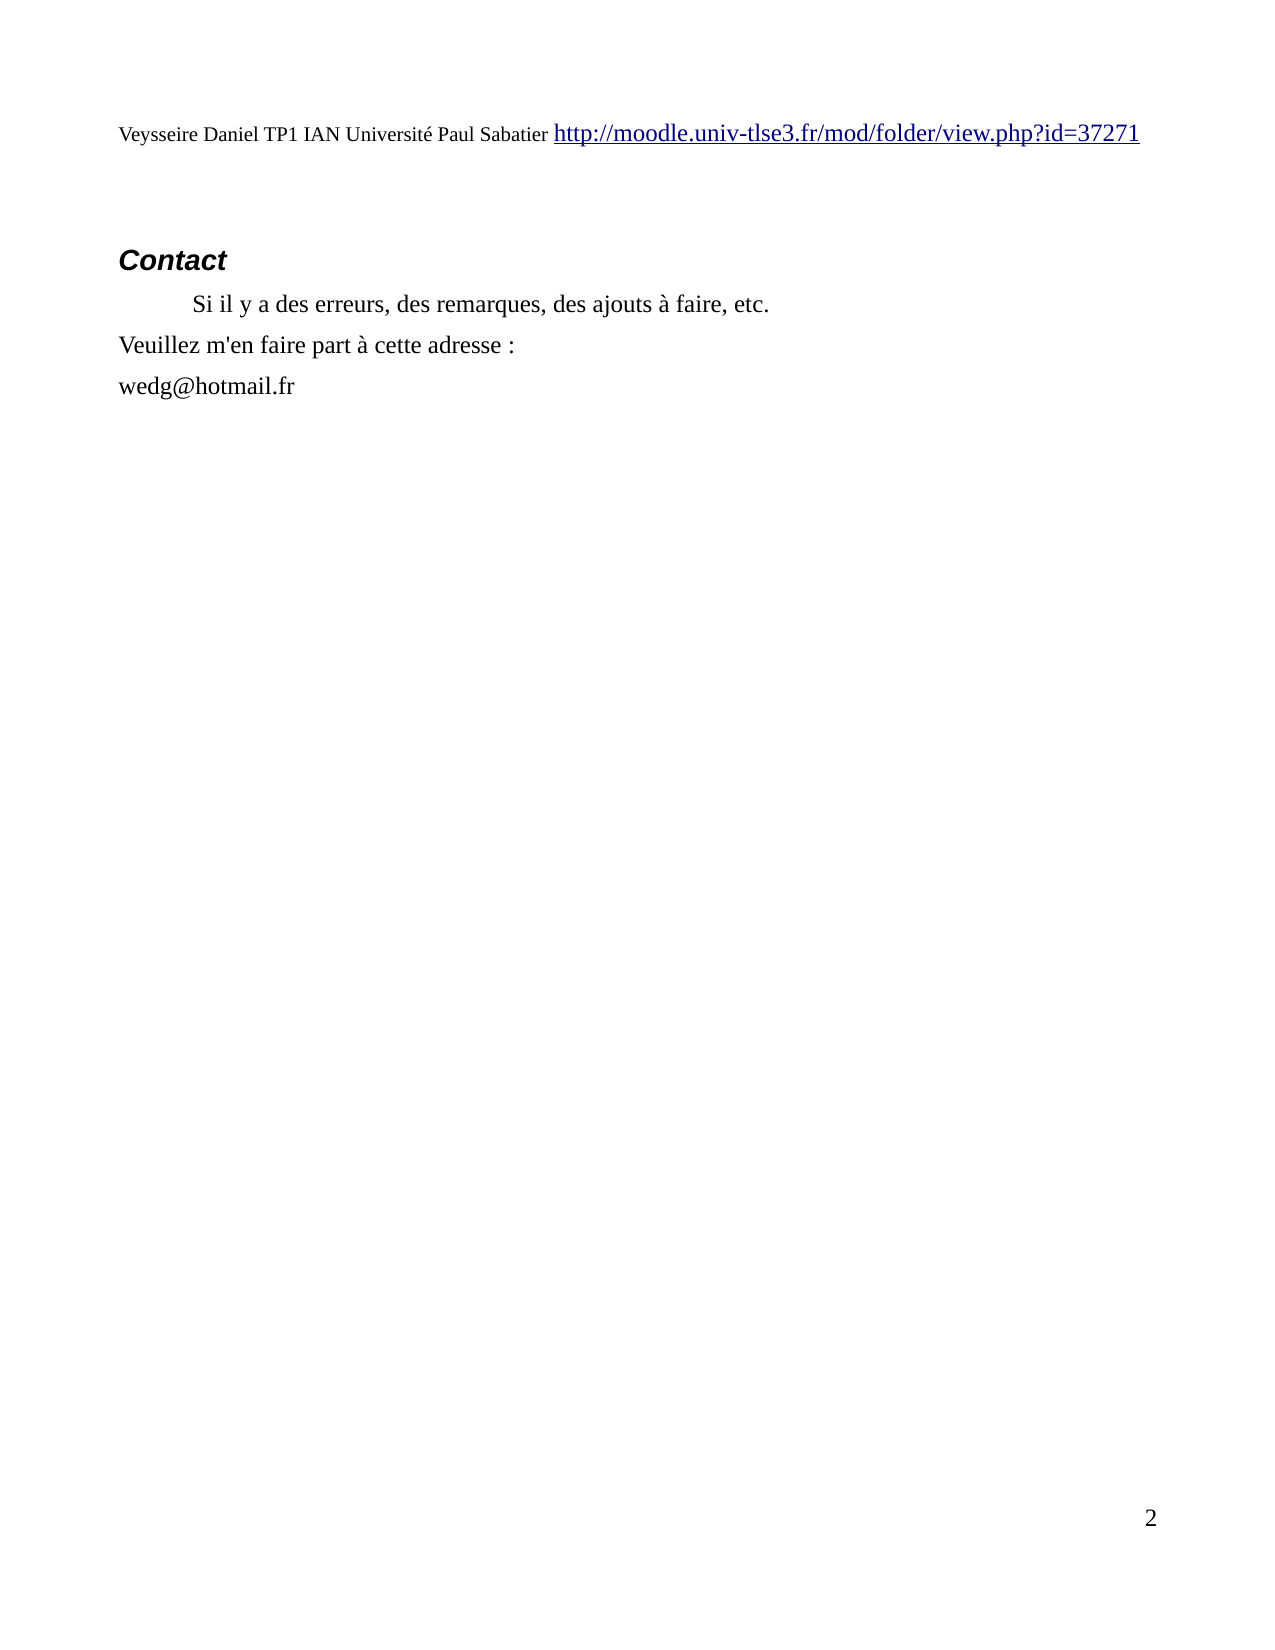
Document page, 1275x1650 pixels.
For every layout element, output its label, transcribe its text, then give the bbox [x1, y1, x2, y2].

text wedg@hotmail.fr [118, 371, 1157, 400]
text Si il y a des erreurs, des remarques, des ajouts à faire, etc. [118, 289, 1157, 317]
text Veuillez m'en faire part à cette adresse : [118, 330, 1157, 359]
subtitle Contact [118, 243, 1157, 276]
